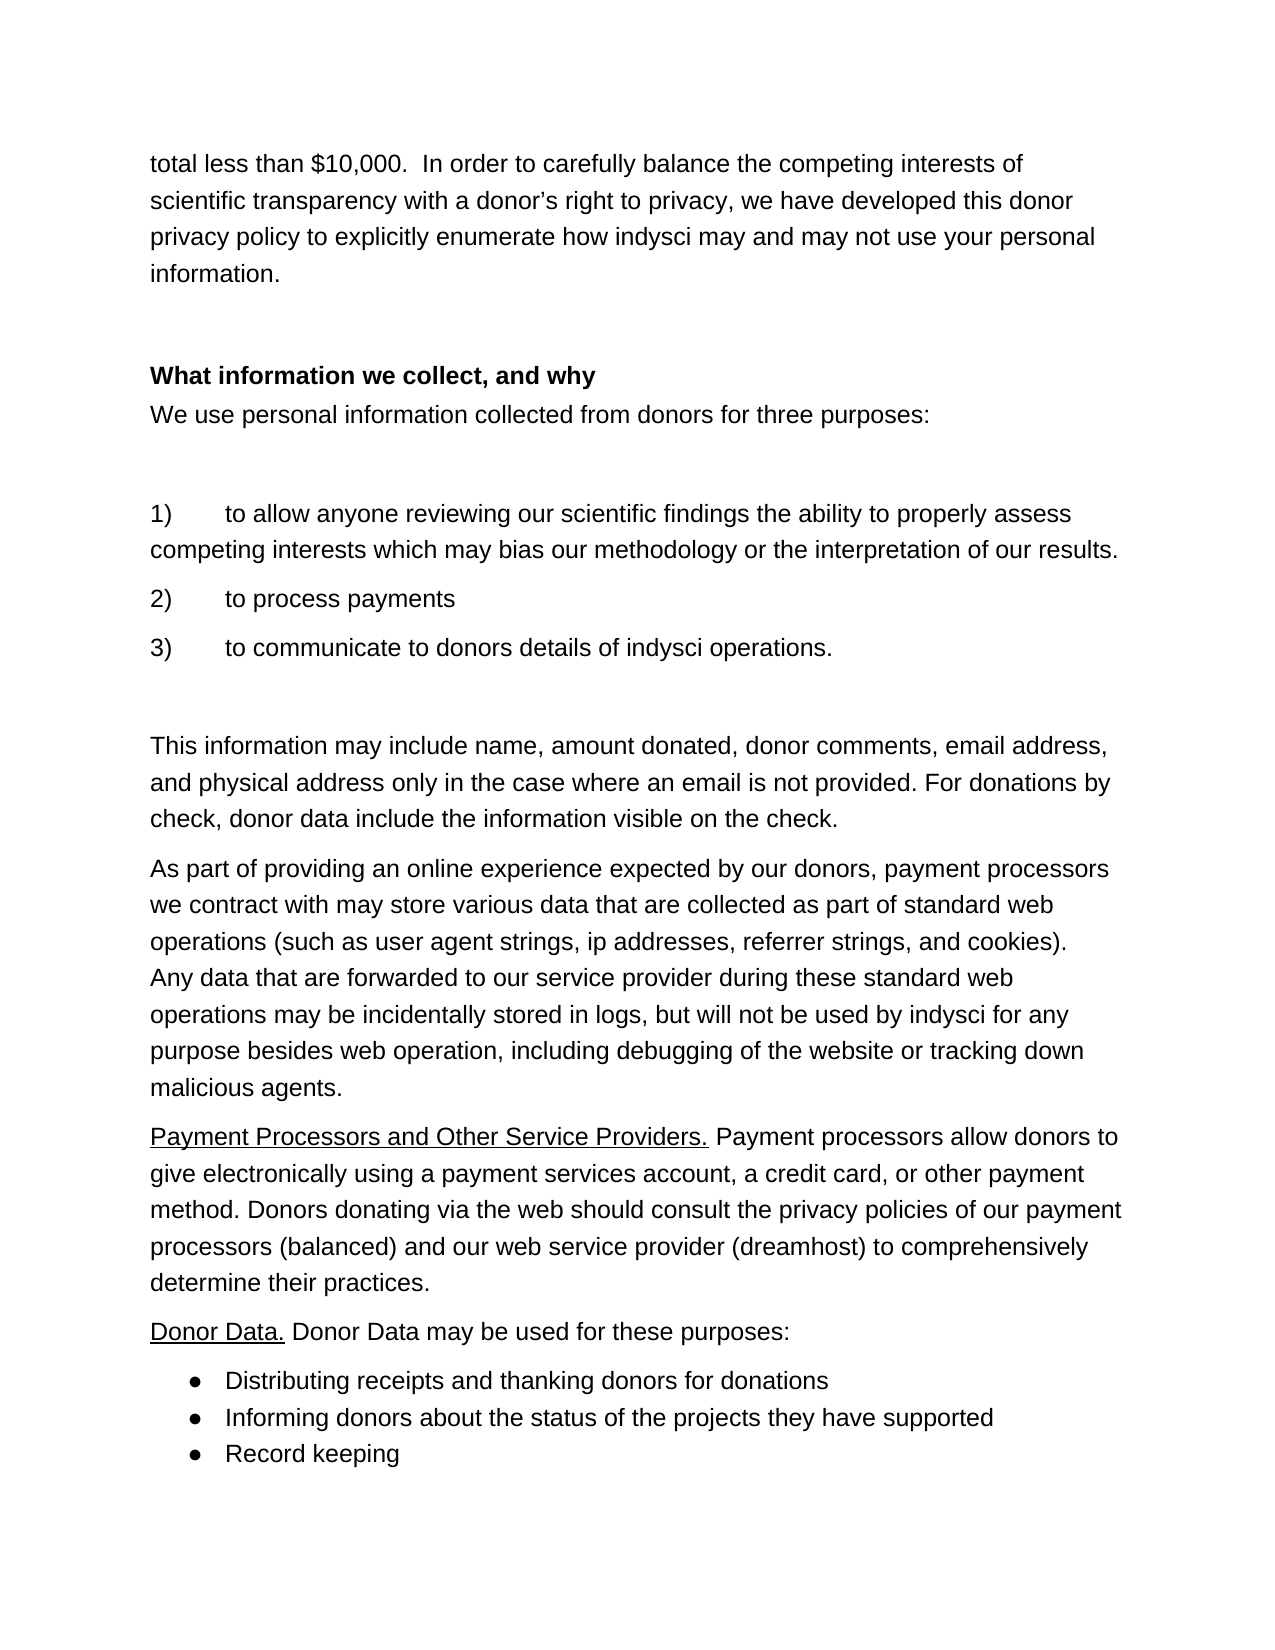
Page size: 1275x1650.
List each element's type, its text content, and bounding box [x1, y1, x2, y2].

text We use personal information collected from donors for three purposes: [150, 401, 1125, 429]
list Informing donors about the status of the projects they have supported [187, 1404, 1125, 1432]
text 2) to process payments [150, 585, 1125, 613]
text This information may include name, amount donated, donor comments, email address, and physical address only in the case where an email is not provided. For donations by check, donor data include the information visible on the check. [150, 732, 1125, 833]
list Distributing receipts and thanking donors for donations [187, 1367, 1125, 1395]
list Record keeping [187, 1440, 1125, 1468]
text 3) to communicate to donors details of indysci operations. [150, 634, 1125, 662]
text total less than $10,000. In order to carefully balance the competing interests of scientific transparency with a donor’s right to privacy, we have developed this donor privacy policy to explicitly enumerate how indysci may and may not use your personal information. [150, 150, 1125, 288]
text As part of providing an online experience expected by our donors, payment processors we contract with may store various data that are collected as part of standard web operations (such as user agent strings, ip addresses, referrer strings, and cookies). Any data that are forwarded to our service provider during these standard web operations may be incidentally stored in logs, but will not be used by indysci for any purpose besides web operation, including debugging of the website or tracking down malicious agents. [150, 854, 1125, 1102]
text 1) to allow anyone reviewing our scientific findings the ability to properly assess competing interests which may bias our methodology or the interpretation of our results. [150, 499, 1125, 564]
subtitle What information we collect, and why [150, 362, 1125, 390]
text Payment Processors and Other Service Providers. Payment processors allow donors to give electronically using a payment services account, a credit card, or other payment method. Donors donating via the web should consult the privacy policies of our payment processors (balanced) and our web service provider (dreamhost) to comprehensively determine their practices. [150, 1123, 1125, 1297]
text Donor Data. Donor Data may be used for these purposes: [150, 1318, 1125, 1346]
